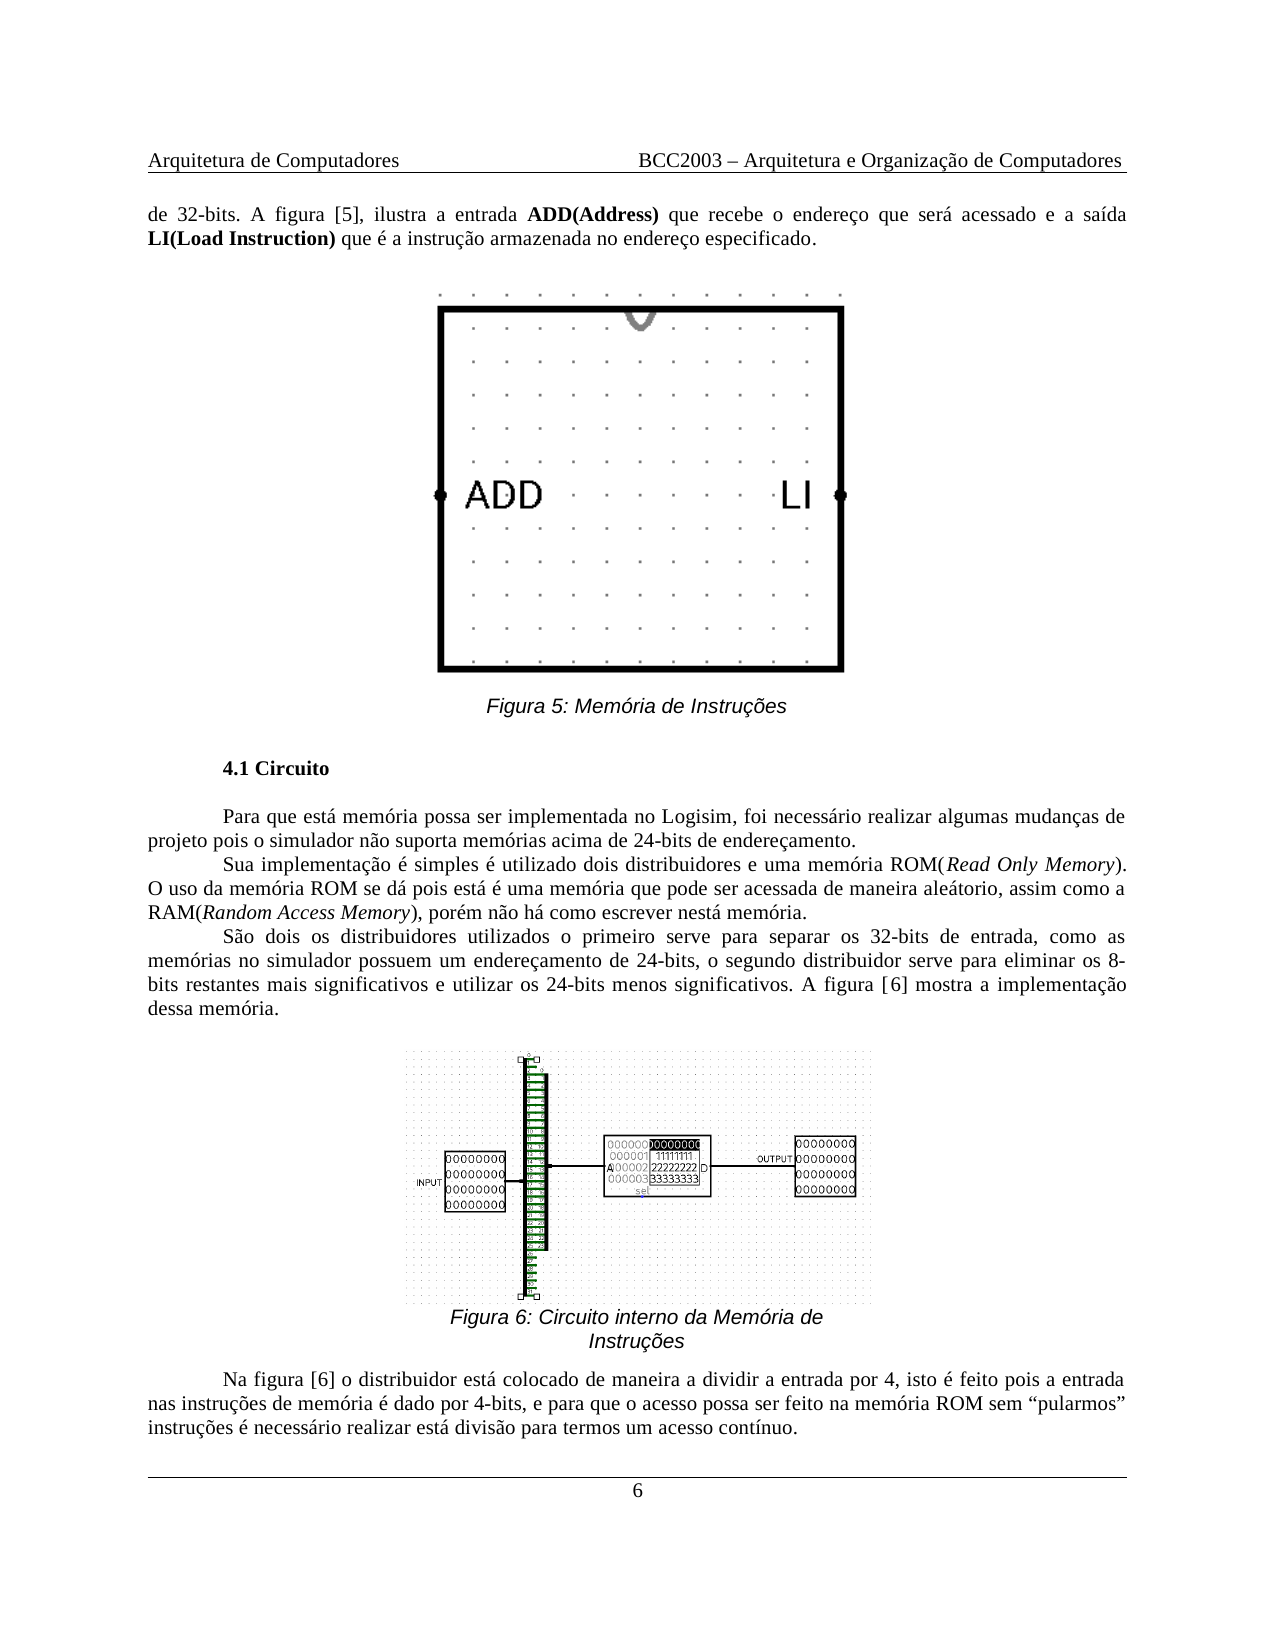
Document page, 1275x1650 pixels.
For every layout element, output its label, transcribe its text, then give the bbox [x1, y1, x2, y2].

text Para que está memória possa ser implementada no Logisim, foi necessário realizar algumas mudanças de projeto pois o simulador não suporta memórias acima de 24-bits de endereçamento. [148, 803, 1127, 852]
text Figura 5: Memória de Instruções [404, 263, 871, 718]
text de 32-bits. A figura [5], ilustra a entrada ADD(Address) que recebe o endereço que será acessado e a saída LI(Load Instruction) que é a instrução armazenada no endereço especificado. [148, 202, 1127, 250]
picture [403, 1049, 872, 1305]
picture [415, 282, 863, 694]
text Sua implementação é simples é utilizado dois distribuidores e uma memória ROM(Read Only Memory). O uso da memória ROM se dá pois está é uma memória que pode ser acessada de maneira aleátorio, assim como a RAM(Random Access Memory), porém não há como escrever nestá memória. [148, 852, 1127, 924]
text Na figura [6] o distribuidor está colocado de maneira a dividir a entrada por 4, isto é feito pois a entrada nas instruções de memória é dado por 4-bits, e para que o acesso possa ser feito na memória ROM sem “pularmos” instruções é necessário realizar está divisão para termos um acesso contínuo. [148, 1044, 1127, 1439]
text 4.1 Circuito [148, 755, 1127, 779]
text São dois os distribuidores utilizados o primeiro serve para separar os 32-bits de entrada, como as memórias no simulador possuem um endereçamento de 24-bits, o segundo distribuidor serve para eliminar os 8-bits restantes mais significativos e utilizar os 24-bits menos significativos. A figura [6] mostra a implementação dessa memória. [148, 924, 1127, 1020]
text Figura 6: Circuito interno da Memória de Instruções [404, 1305, 871, 1353]
